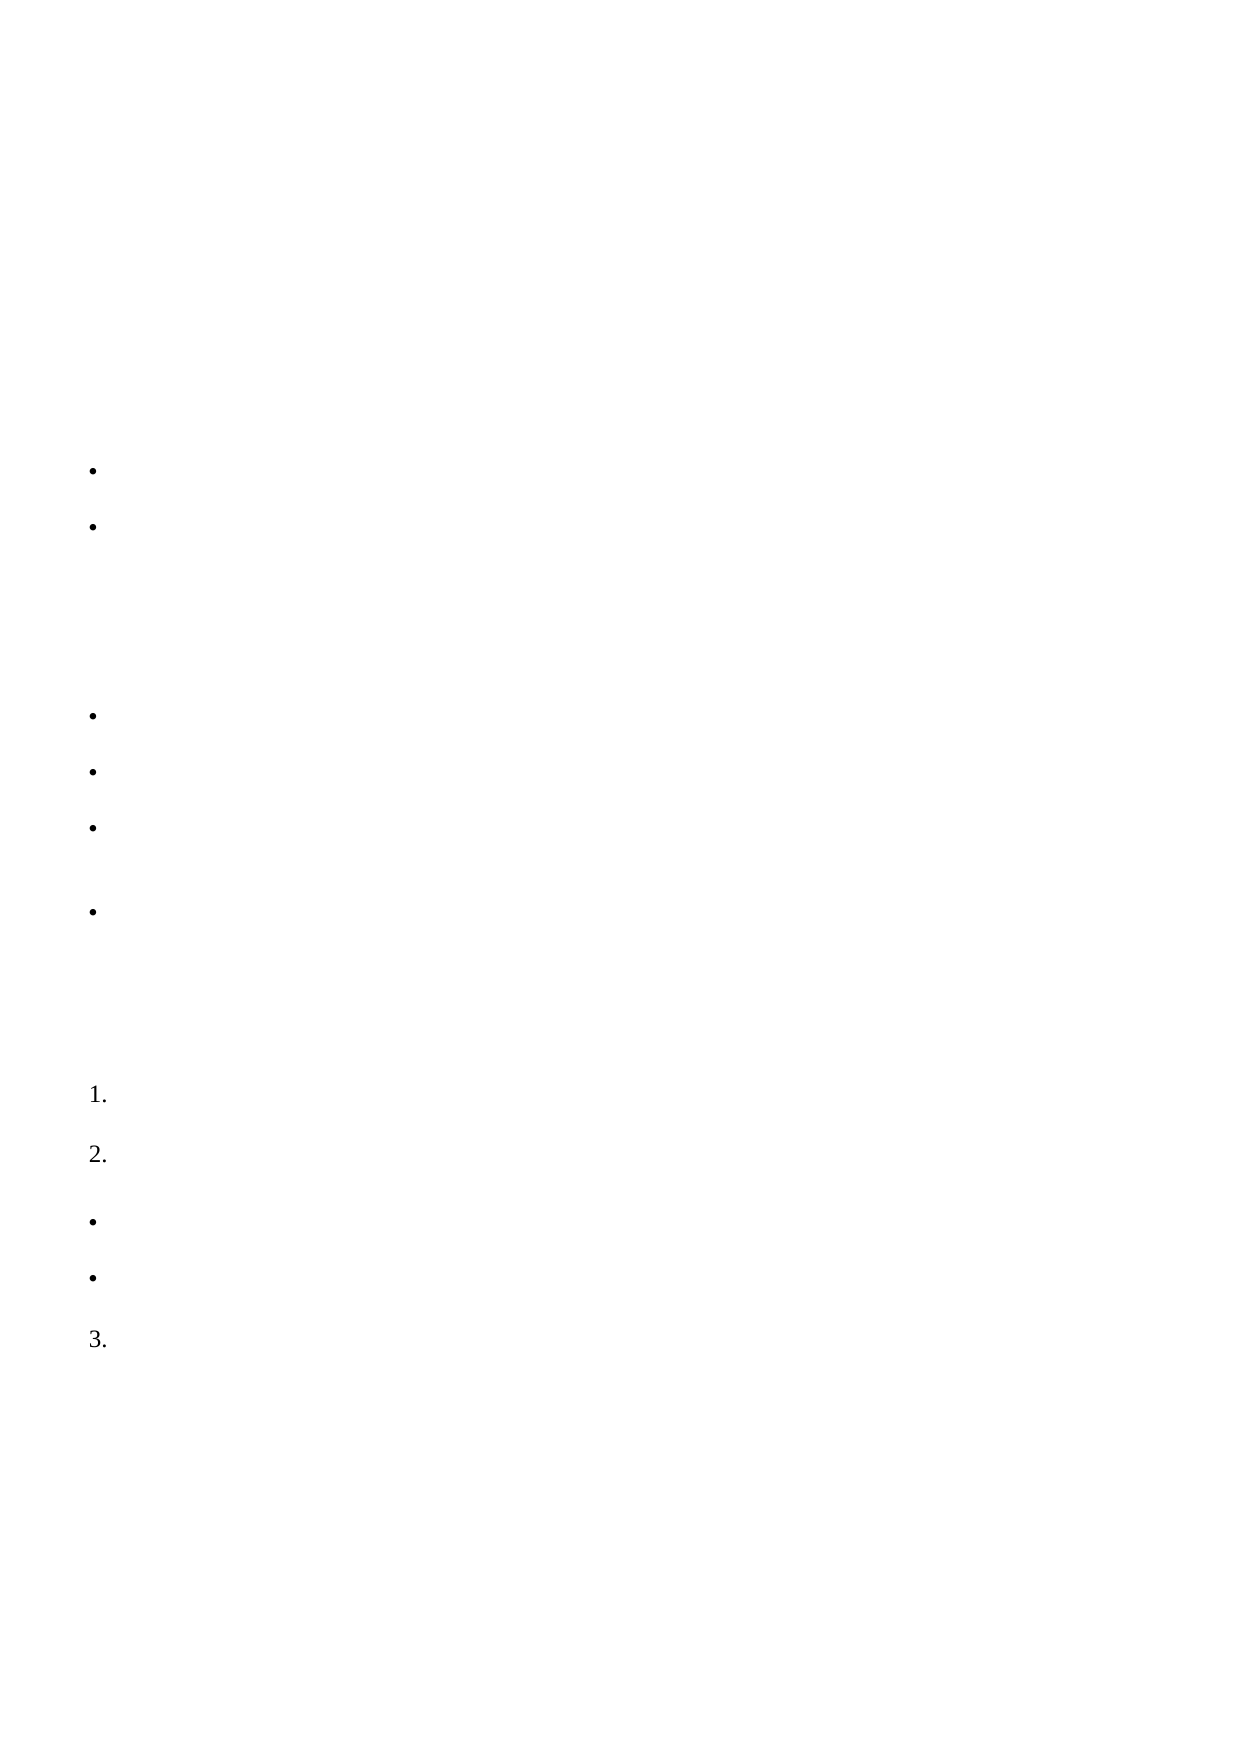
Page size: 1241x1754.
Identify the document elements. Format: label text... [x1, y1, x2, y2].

list Teoría de la Información: Crucial para entender la vida. No solo la información genética, sino la información que se procesa en redes neuronales, en la quorum sensing de bacterias, y en los ecosistemas. [118, 901, 1122, 954]
list Teoría de Redes (Grafos): Tu mejor amiga. Es isomorfa a través de todos los niveles. Puede describir desde redes de reacciones químicas hasta redes tróficas y redes sociales. Es un candidato principal para ser el "lenguaje unificador". [118, 762, 1122, 814]
text Esta hoja de ruta es todo menos redundante. Es el plan de trabajo de un arquitecto que, en lugar de cavar cimientos desde cero, decide inspeccionar los pilares ya construidos para diseñar los arcos que los unirán. [118, 1436, 1122, 1488]
list Pregunta Concreta: ¿Cómo modelamos con Teoría de Redes y Ecuaciones Diferenciales el momento en que un conjunto de moléculas orgánicas alcanza la autopoiesis? [118, 1212, 1122, 1264]
text 1. Por qué simplificar las "capas químicas": Tu intuición de "química atómica" y "química orgánica" como transiciones es correcta, pero formalmente se estudian con las herramientas del Nivel 2 y 3. Añadir más categorías diluye el poder del mapa. La clave está en ver que el formalismo matemático cambia radicalmente entre niveles, marcando la transición real. 2. Los Puentes que Buscas (Tus "Categorías Químicas"): Estos puentes son precisamente los problemas de transición de fase entre niveles. No son capas por sí mismas, sino los fenómenos que estudiamos en la frontera. Por ejemplo: [118, 215, 1122, 432]
subtitle Explicación y Justificación de la Estructura: [118, 118, 1122, 165]
list Sistemas Dinámicos No Lineales: La matemática de la complejidad, la emergencia y el caos. Esencial para modelar cómo interacciones simples dan lugar a comportamientos complejos (como un corazón latiendo o una población fluctuando). [118, 818, 1122, 898]
list Teoría Cuántica de Campos (QFT): El lenguaje de lo muy pequeño. Cualquier unificación con la física fundamental deberá pasar por aquí. [118, 706, 1122, 758]
list Puente Nivel 3 -> Nivel 4 (El Santo Grial): El estudio de protocélulas y metabolismo primitivo. Aquí es donde tu proyecto puede enfocarse, usando una combinación de los formalismos de los niveles 3 y 4. [118, 517, 1122, 569]
list Fase de Unificación: Una vez entendidos los puentes entre dos niveles contiguos, podrás preguntarte si el mismo tipo de patrón (ej.: un cambio de fase en la conectividad de una red) se repite en otras transiciones (ej.: de célula a organismo, o de organismo a ecosistema). [118, 1324, 1122, 1408]
list Fase de Reconocimiento: Toma esta tabla como un mapa. Para cada nivel, elige uno de los formalismos (empezando por Teoría de Redes y Sistemas Dinámicos, que son los más transversales) y estudia sus conceptos básicos. [118, 1079, 1122, 1136]
list Fase de Conexión: Identifica un "punto de puente" específico. El más fértil para tu proyecto es Nivel 3 -> Nivel 4 (Orgánico -> Vida). [118, 1139, 1122, 1196]
subtitle Consejo de Organización para tu Ejercicio: [118, 1007, 1122, 1054]
list Ejemplo Práctico: Busca artículos sobre "modelado matemático de protocélulas" o "redes autocatalíticas". Ahí verás a científicos intentando construir exactamente ese puente con las herramientas que te he listado. [118, 1268, 1122, 1320]
text 3. El Andamiaje Matemático: Tu Caja de Herramientas Esta columna es tu lista de la compra. No necesitas ser experto en todas, sino saber que existen y que son el lenguaje con el que cada capa "habla". [118, 598, 1122, 677]
list Puente Nivel 2 -> Nivel 3: El estudio de la auto-ensamblaje molecular y los ciclos autocatalíticos (como el modelo de Hiperciclo de Eigen) usa los formalismos del nivel 3 para explicar cómo se emerge del 2. [118, 461, 1122, 513]
